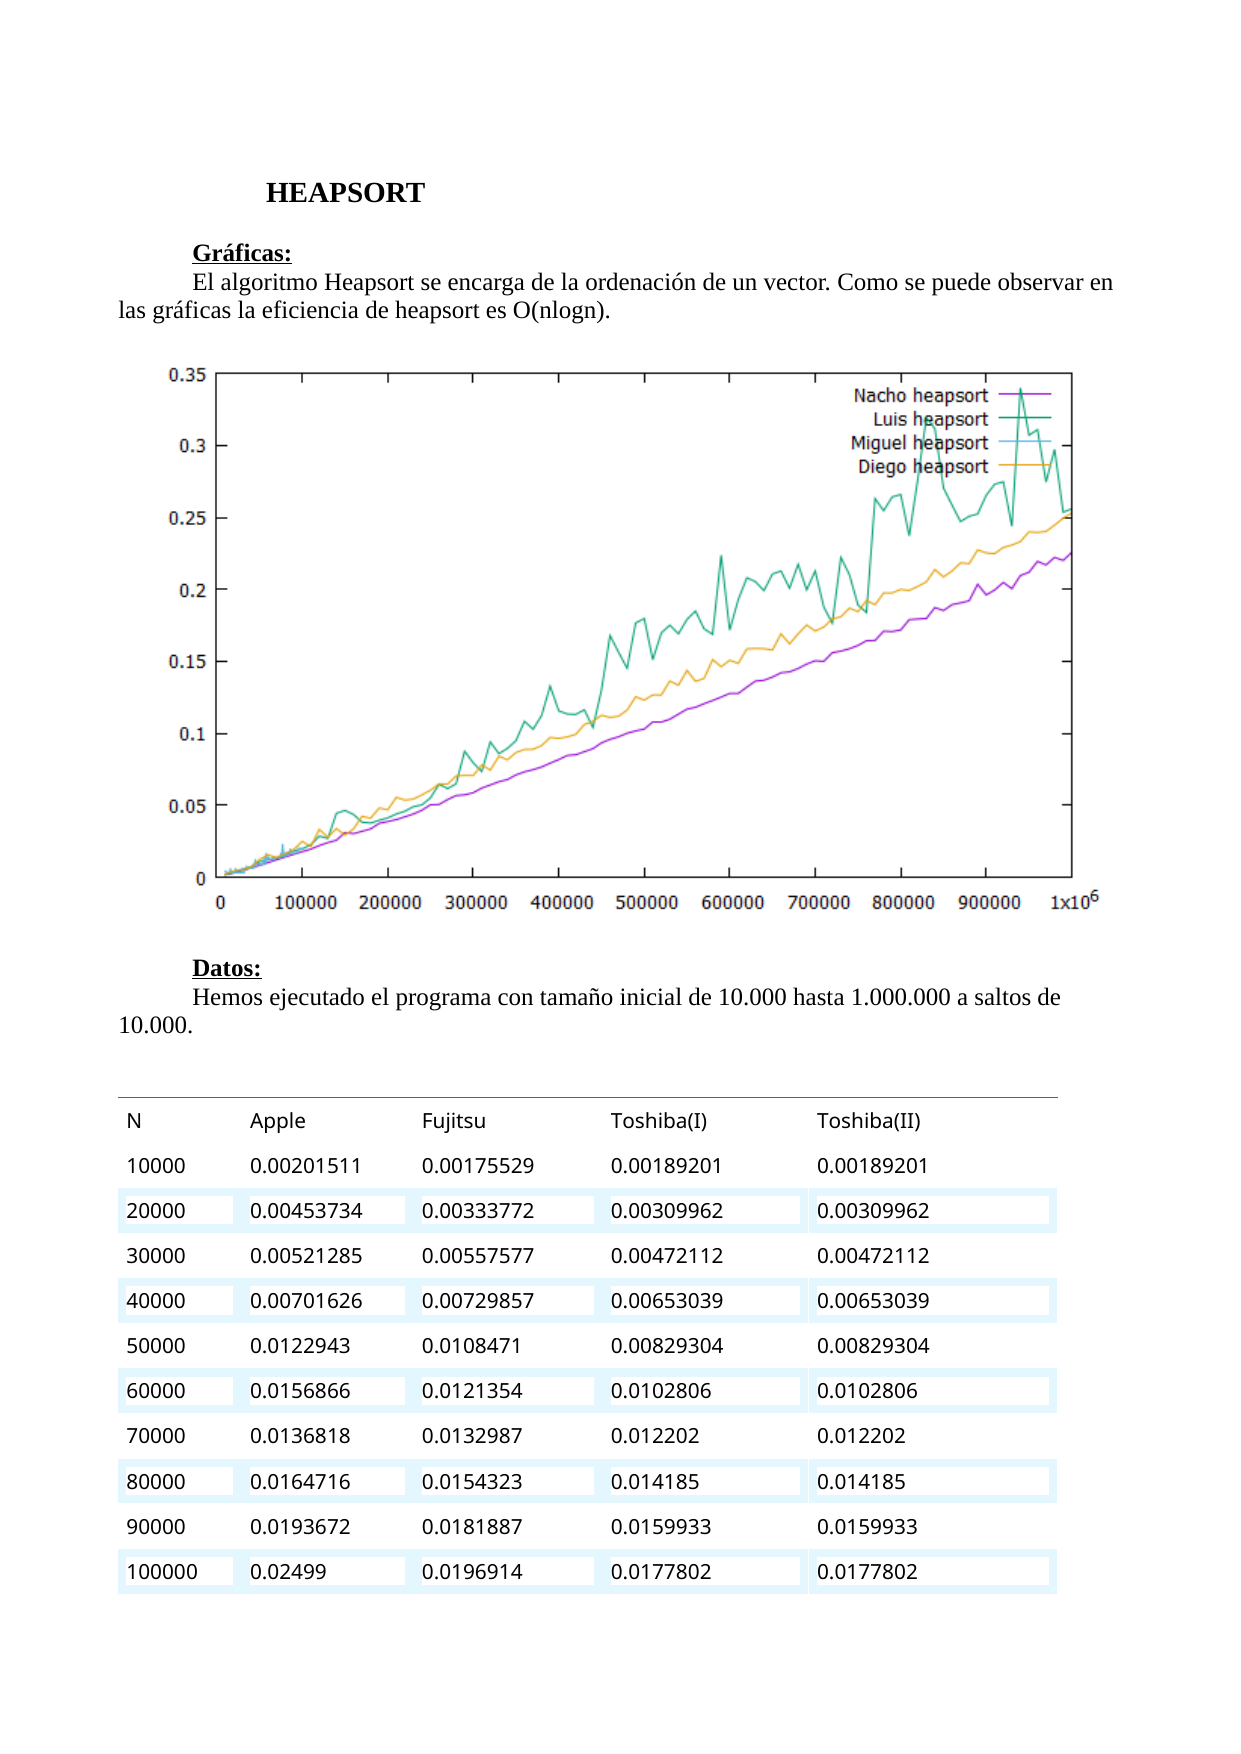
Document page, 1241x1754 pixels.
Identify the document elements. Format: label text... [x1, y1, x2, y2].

table_cell 50000 [118, 1323, 241, 1368]
table_header Toshiba(I) [602, 1098, 808, 1143]
table_cell 0.0177802 [809, 1549, 1057, 1594]
table_cell 0.00201511 [241, 1143, 413, 1188]
table_cell 0.014185 [602, 1459, 808, 1503]
text Datos: [118, 953, 1122, 982]
table_cell 0.00653039 [809, 1278, 1057, 1323]
text HEAPSORT [118, 176, 1122, 209]
text Hemos ejecutado el programa con tamaño inicial de 10.000 hasta 1.000.000 a saltos de 10.000. [118, 982, 1122, 1039]
table_cell 0.0181887 [413, 1504, 602, 1549]
table_cell 0.00453734 [241, 1188, 413, 1233]
table_cell 0.0164716 [241, 1459, 413, 1503]
table_cell 0.00653039 [602, 1278, 808, 1323]
table_cell 0.00829304 [602, 1323, 808, 1368]
table_header Fujitsu [413, 1098, 602, 1143]
table_cell 90000 [118, 1504, 241, 1549]
table_cell 0.0136818 [241, 1413, 413, 1458]
table_cell 0.0122943 [241, 1323, 413, 1368]
table_cell 30000 [118, 1233, 241, 1278]
text Gráficas: [118, 238, 1122, 267]
table_cell 10000 [118, 1143, 241, 1188]
table_cell 0.0102806 [809, 1368, 1057, 1413]
table_cell 0.0102806 [602, 1368, 808, 1413]
table_header Toshiba(II) [809, 1098, 1057, 1143]
table_cell 80000 [118, 1459, 241, 1503]
table_cell 0.0121354 [413, 1368, 602, 1413]
table_cell 0.00472112 [809, 1233, 1057, 1278]
table_cell 20000 [118, 1188, 241, 1233]
table_cell 0.00729857 [413, 1278, 602, 1323]
table_cell 0.00189201 [809, 1143, 1057, 1188]
table_cell 0.0159933 [809, 1504, 1057, 1549]
text El algoritmo Heapsort se encarga de la ordenación de un vector. Como se puede observar en las gráficas la eficiencia de heapsort es O(nlogn). [118, 267, 1122, 324]
table_cell 60000 [118, 1368, 241, 1413]
table_cell 0.00829304 [809, 1323, 1057, 1368]
table_cell 0.02499 [241, 1549, 413, 1594]
table_cell 0.012202 [602, 1413, 808, 1458]
table_header Apple [241, 1098, 413, 1143]
table_cell 0.0196914 [413, 1549, 602, 1594]
table_cell 0.00189201 [602, 1143, 808, 1188]
table_cell 0.00701626 [241, 1278, 413, 1323]
table_cell 0.00472112 [602, 1233, 808, 1278]
table_cell 70000 [118, 1413, 241, 1458]
table_cell 40000 [118, 1278, 241, 1323]
table_cell 100000 [118, 1549, 241, 1594]
table_cell 0.00175529 [413, 1143, 602, 1188]
table_cell 0.0159933 [602, 1504, 808, 1549]
table_cell 0.00521285 [241, 1233, 413, 1278]
table_cell 0.0177802 [602, 1549, 808, 1594]
table_cell 0.012202 [809, 1413, 1057, 1458]
table_cell 0.014185 [809, 1459, 1057, 1503]
picture [137, 352, 1103, 924]
table_cell 0.0193672 [241, 1504, 413, 1549]
table_cell 0.0108471 [413, 1323, 602, 1368]
table_cell 0.00333772 [413, 1188, 602, 1233]
table_cell 0.0156866 [241, 1368, 413, 1413]
table_cell 0.0154323 [413, 1459, 602, 1503]
table_cell 0.00309962 [809, 1188, 1057, 1233]
table_cell 0.00557577 [413, 1233, 602, 1278]
table_cell 0.00309962 [602, 1188, 808, 1233]
table_cell 0.0132987 [413, 1413, 602, 1458]
table_header N [118, 1098, 241, 1143]
